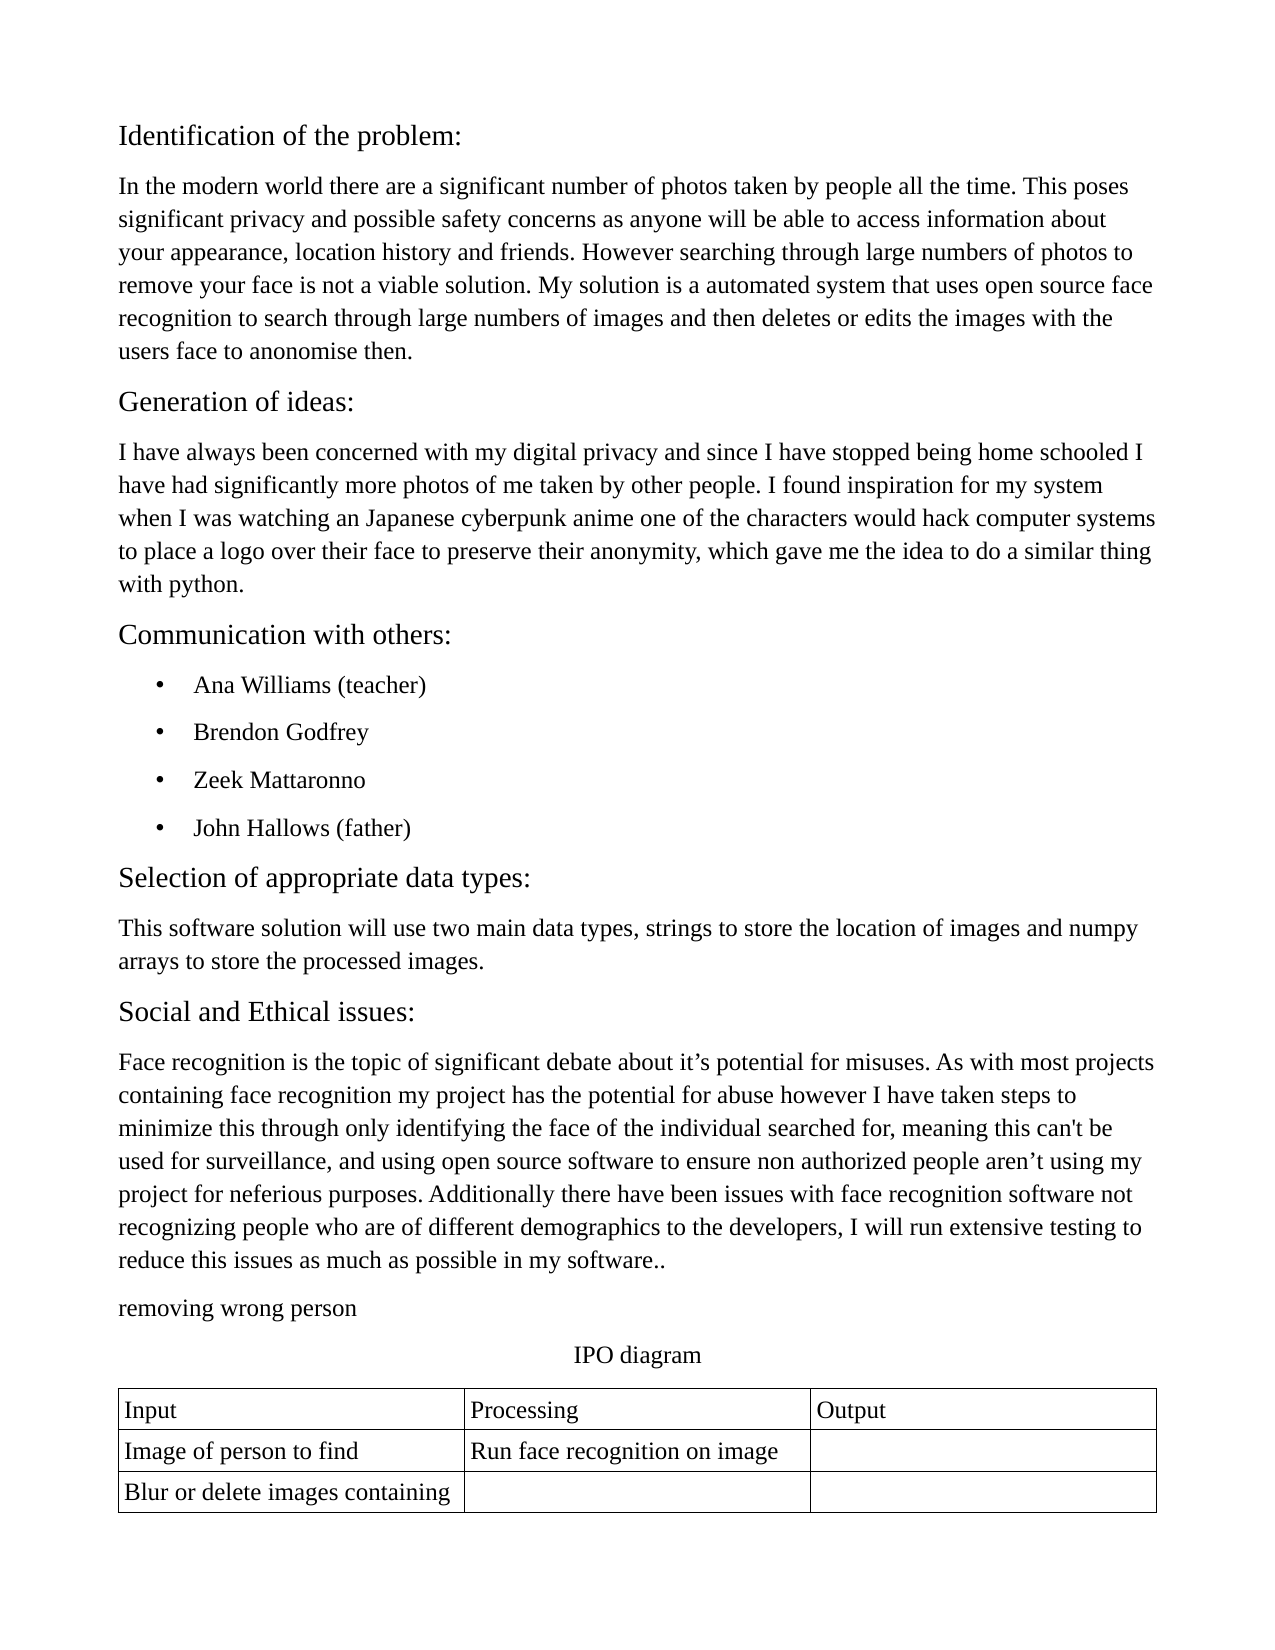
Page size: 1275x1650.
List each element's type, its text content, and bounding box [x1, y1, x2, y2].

text Selection of appropriate data types: [118, 860, 1157, 894]
table_header Input [119, 1389, 464, 1429]
text IPO diagram [118, 1341, 1157, 1369]
list Ana Williams (teacher) [156, 670, 1157, 699]
list Brendon Godfrey [156, 717, 1157, 746]
table_cell [811, 1472, 1156, 1512]
text Identification of the problem: [118, 118, 1157, 152]
list Zeek Mattaronno [156, 765, 1157, 794]
list John Hallows (father) [156, 813, 1157, 841]
text This software solution will use two main data types, strings to store the location of images and numpy arrays to store the processed images. [118, 913, 1157, 975]
table_cell [811, 1430, 1156, 1471]
table_header Processing [465, 1389, 810, 1429]
table_cell [465, 1472, 810, 1512]
table_header Output [811, 1389, 1156, 1429]
text Communication with others: [118, 617, 1157, 650]
table_cell Image of person to find [119, 1430, 464, 1471]
text Generation of ideas: [118, 384, 1157, 417]
text Social and Ethical issues: [118, 994, 1157, 1028]
text I have always been concerned with my digital privacy and since I have stopped being home schooled I have had significantly more photos of me taken by other people. I found inspiration for my system when I was watching an Japanese cyberpunk anime one of the characters would hack computer systems to place a logo over their face to preserve their anonymity, which gave me the idea to do a similar thing with python. [118, 437, 1157, 598]
table_cell Run face recognition on image [465, 1430, 810, 1471]
table_cell Blur or delete images containing [119, 1472, 464, 1512]
text In the modern world there are a significant number of photos taken by people all the time. This poses significant privacy and possible safety concerns as anyone will be able to access information about your appearance, location history and friends. However searching through large numbers of photos to remove your face is not a viable solution. My solution is a automated system that uses open source face recognition to search through large numbers of images and then deletes or edits the images with the users face to anonomise then. [118, 171, 1157, 365]
text removing wrong person [118, 1293, 1157, 1322]
text Face recognition is the topic of significant debate about it’s potential for misuses. As with most projects containing face recognition my project has the potential for abuse however I have taken steps to minimize this through only identifying the face of the individual searched for, meaning this can't be used for surveillance, and using open source software to ensure non authorized people aren’t using my project for neferious purposes. Additionally there have been issues with face recognition software not recognizing people who are of different demographics to the developers, I will run extensive testing to reduce this issues as much as possible in my software.. [118, 1047, 1157, 1274]
